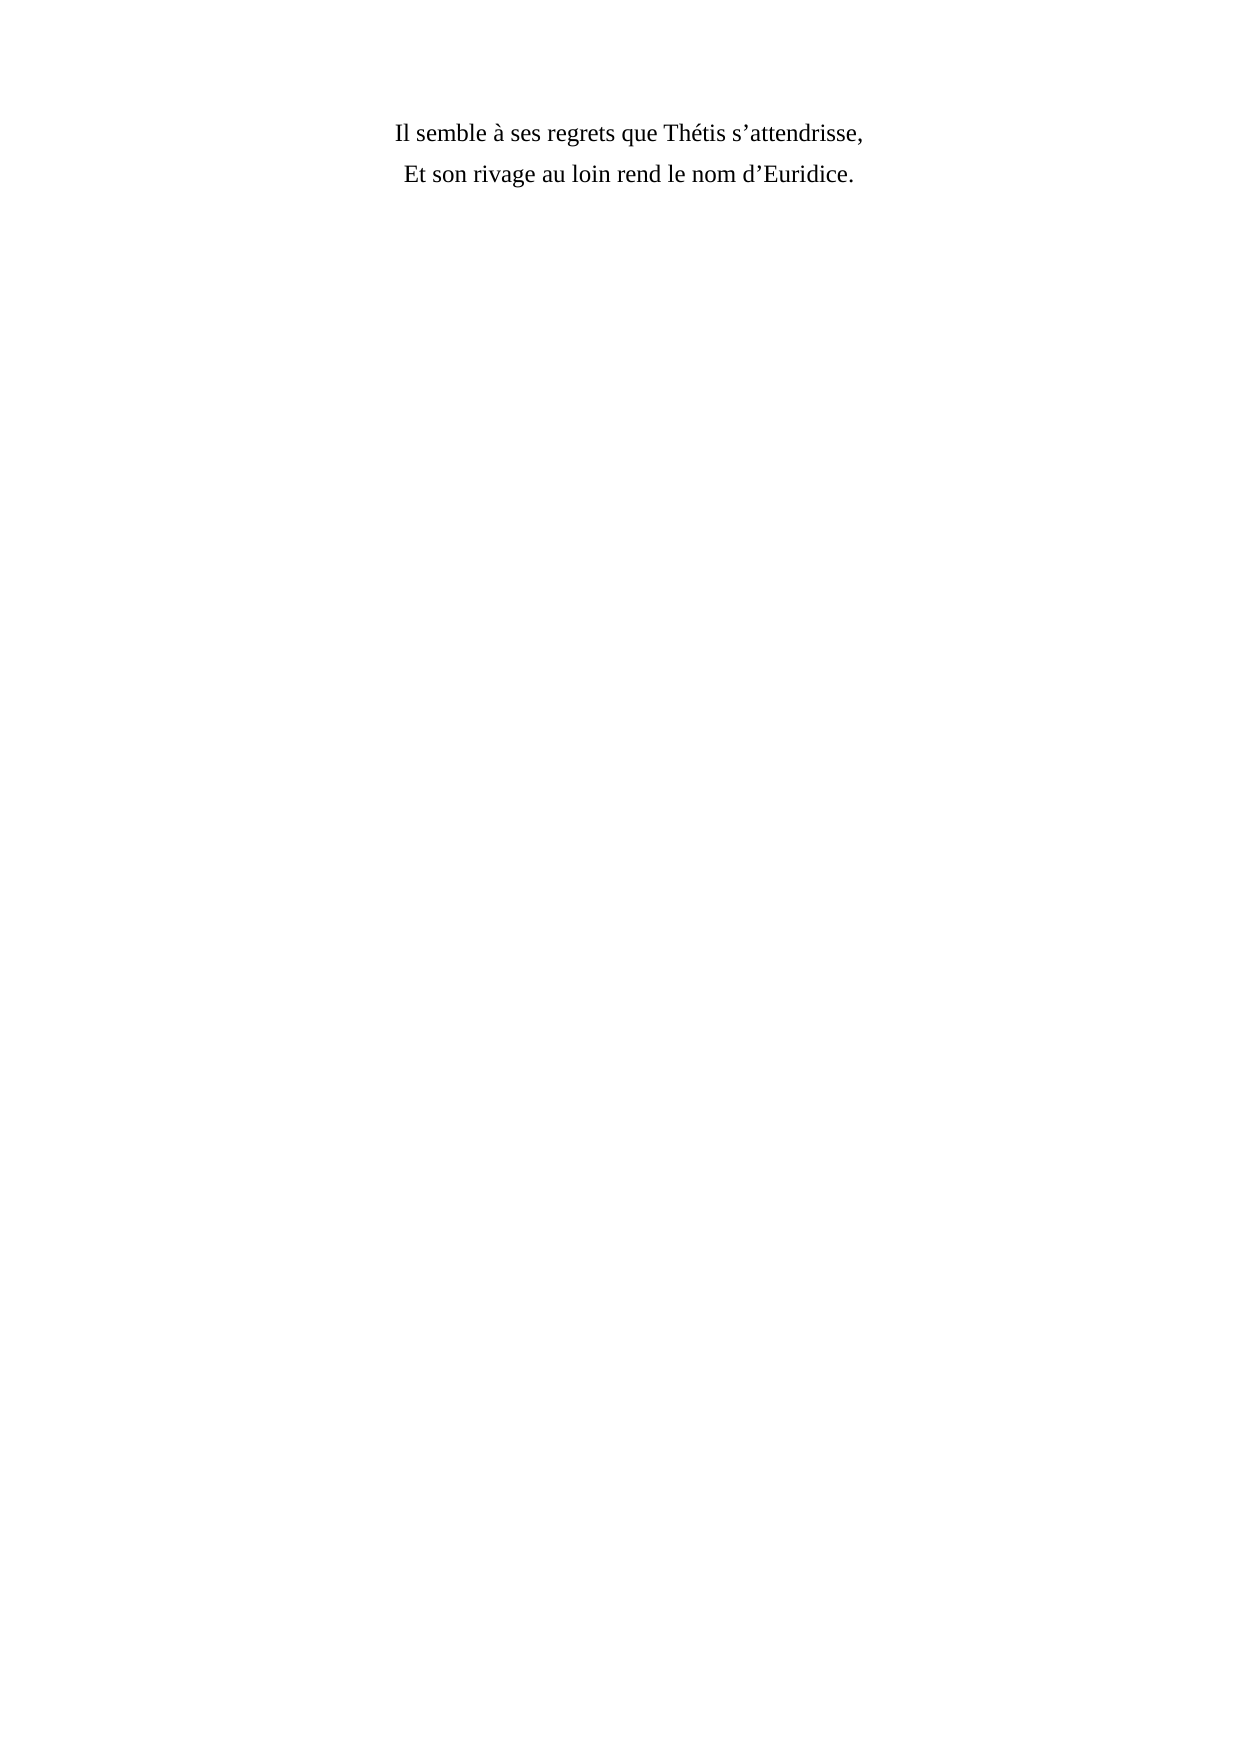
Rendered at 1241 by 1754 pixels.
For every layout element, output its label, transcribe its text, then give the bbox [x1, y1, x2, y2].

text Il semble à ses regrets que Thétis s’attendrisse, [118, 118, 1122, 147]
text Et son rivage au loin rend le nom d’Euridice. [118, 159, 1122, 188]
